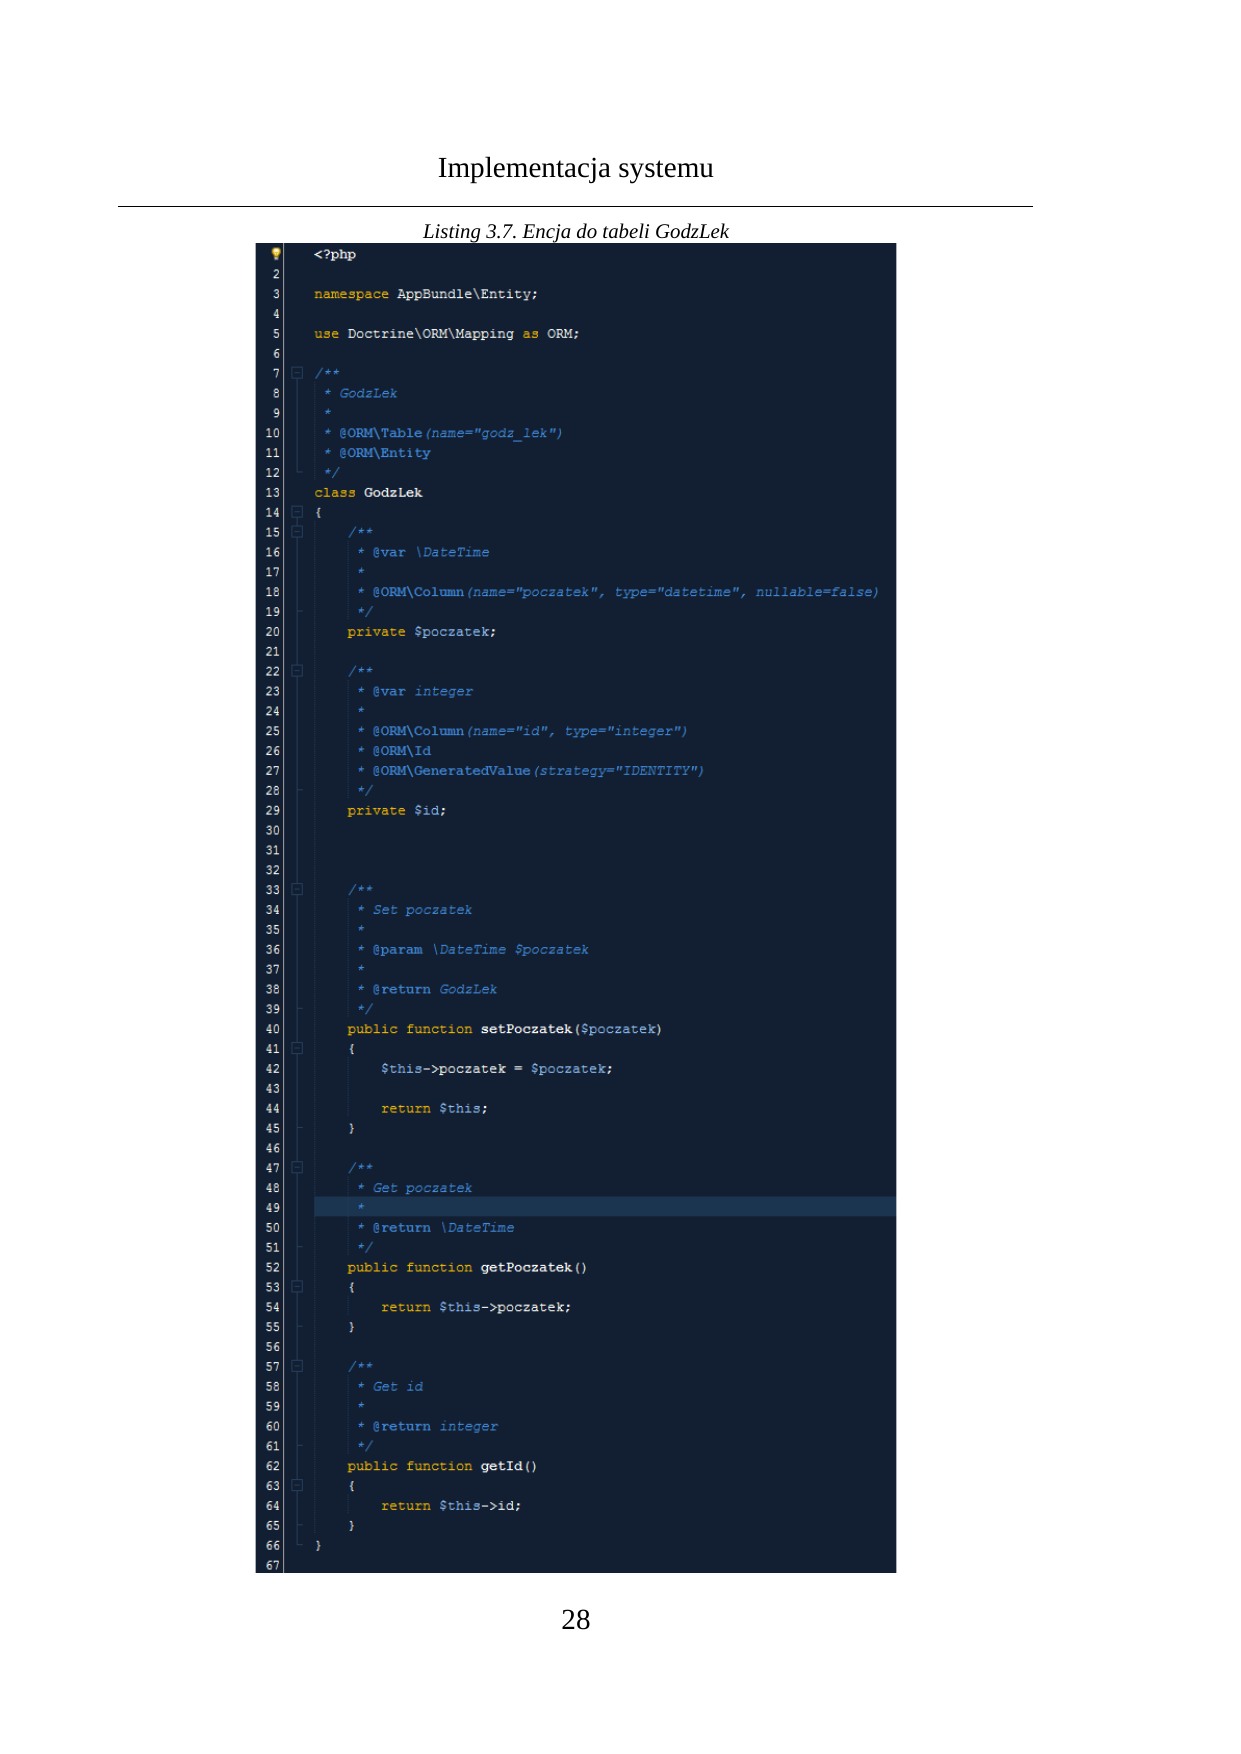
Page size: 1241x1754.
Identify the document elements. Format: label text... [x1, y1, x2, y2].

list Listing 3.7. Encja do tabeli GodzLek [118, 219, 1033, 1573]
picture [255, 243, 897, 1573]
